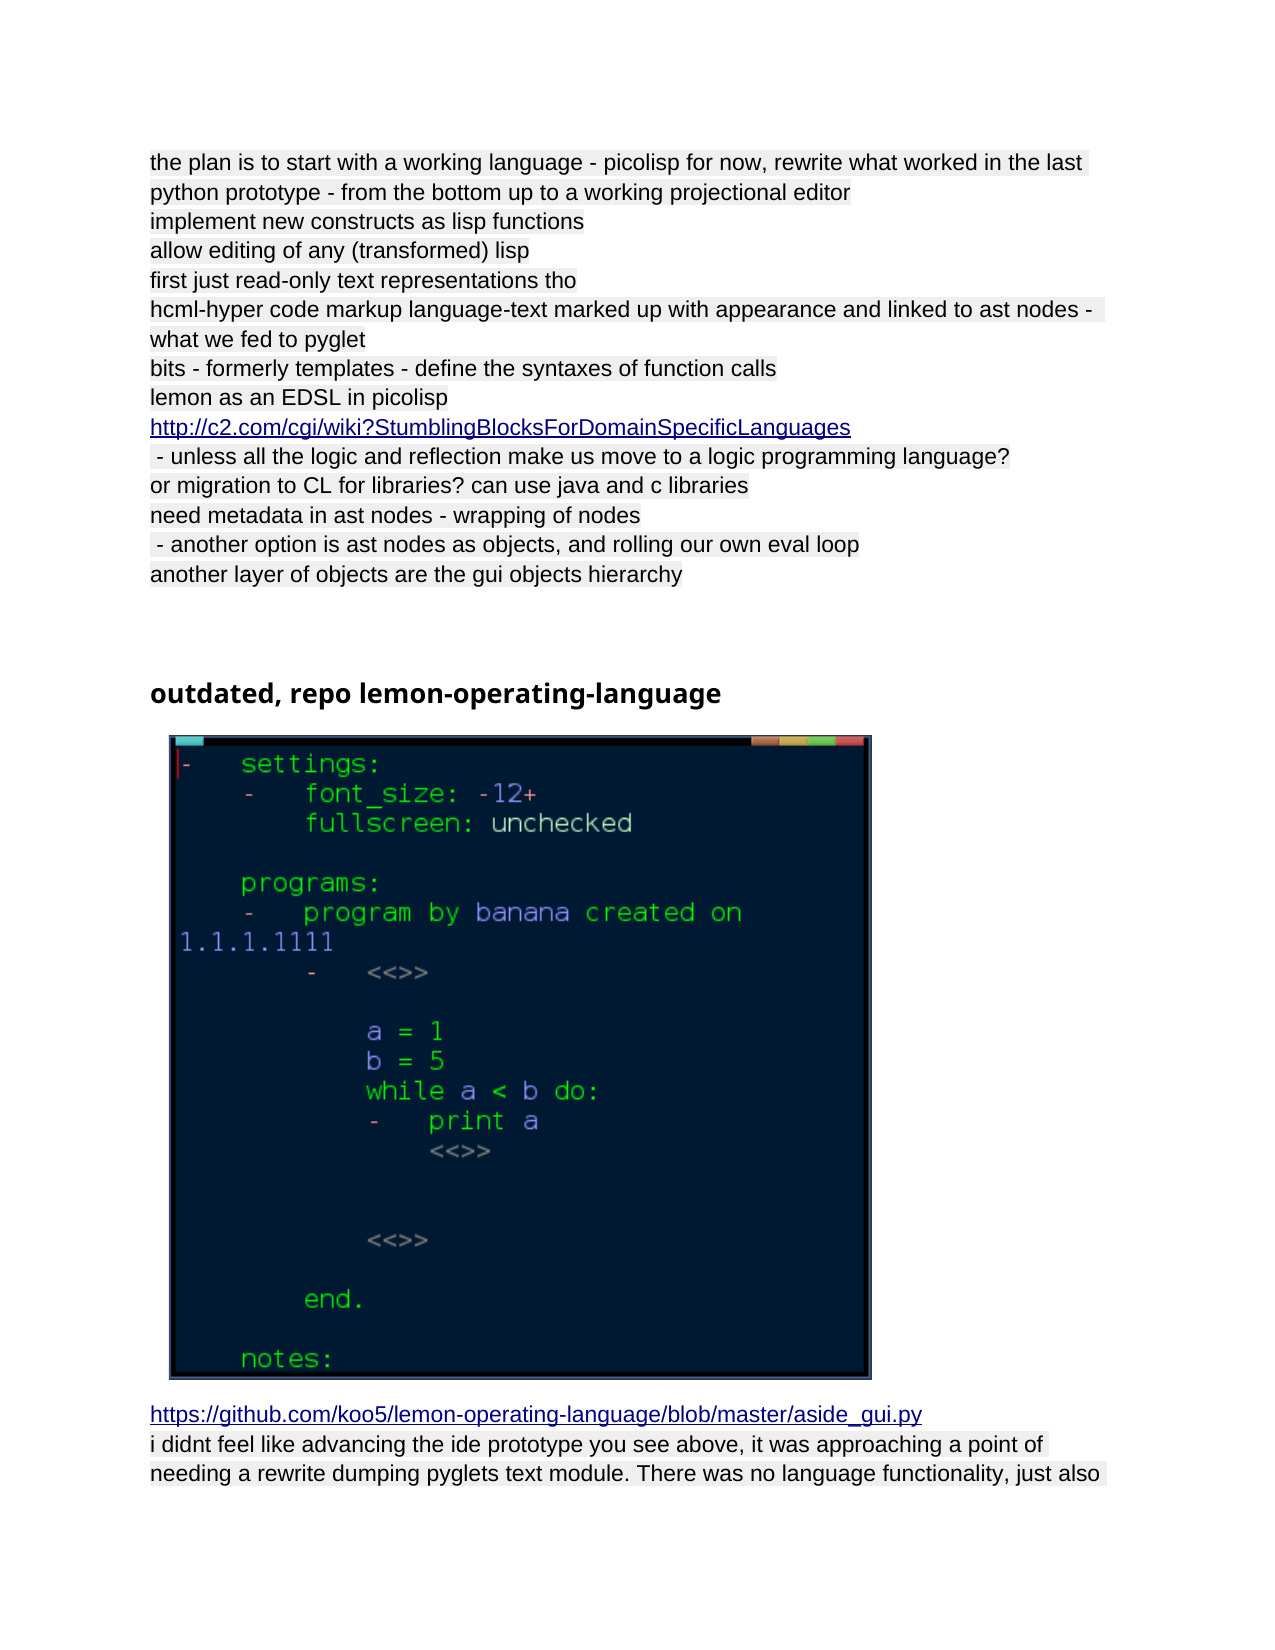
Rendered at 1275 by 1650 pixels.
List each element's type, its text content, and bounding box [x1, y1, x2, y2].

text hcml-hyper code markup language-text marked up with appearance and linked to ast nodes - what we fed to pyglet [150, 297, 1125, 352]
text another layer of objects are the gui objects hierarchy [150, 561, 1125, 587]
text - another option is ast nodes as objects, and rolling our own eval loop [150, 532, 1125, 557]
picture [168, 735, 872, 1380]
text lemon as an EDSL in picolisp [150, 385, 1125, 411]
text - unless all the logic and reflection make us move to a logic programming language? [150, 444, 1125, 469]
text need metadata in ast nodes - wrapping of nodes [150, 502, 1125, 528]
text bits - formerly templates - define the syntaxes of function calls [150, 356, 1125, 381]
text the plan is to start with a working language - picolisp for now, rewrite what worked in the last python prototype - from the bottom up to a working projectional editor [150, 150, 1125, 205]
text https://github.com/koo5/lemon-operating-language/blob/master/aside_gui.py [150, 1402, 1125, 1428]
text or migration to CL for libraries? can use java and c libraries [150, 473, 1125, 499]
text http://c2.com/cgi/wiki?StumblingBlocksForDomainSpecificLanguages [150, 414, 1125, 440]
text i didnt feel like advancing the ide prototype you see above, it was approaching a point of needing a rewrite dumping pyglets text module. There was no language functionality, just also [150, 1431, 1125, 1486]
text implement new constructs as lisp functions [150, 209, 1125, 234]
text first just read-only text representations tho [150, 267, 1125, 293]
text allow editing of any (transformed) lisp [150, 238, 1125, 264]
subtitle outdated, repo lemon-operating-language [150, 675, 1125, 712]
